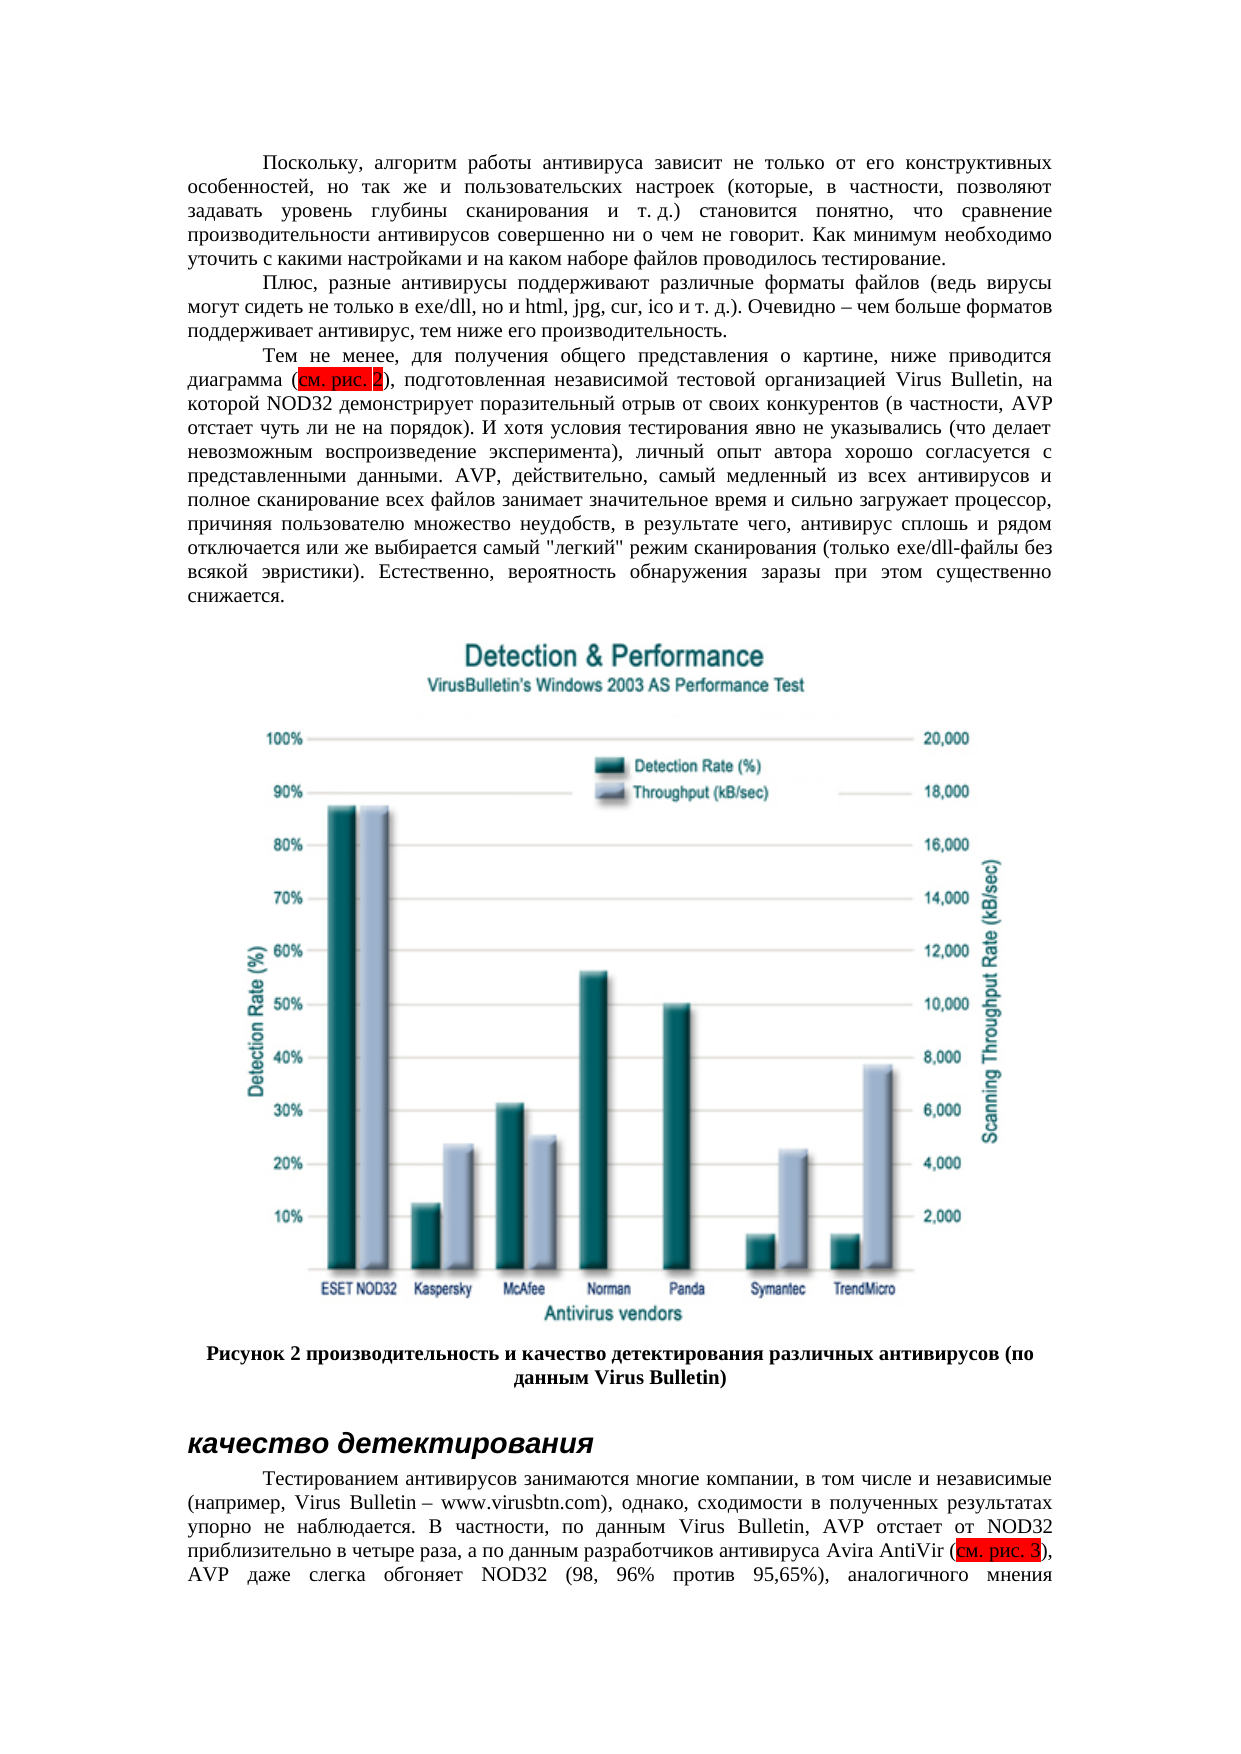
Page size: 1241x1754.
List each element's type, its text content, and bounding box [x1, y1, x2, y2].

text Рисунок 2 производительность и качество детектирования различных антивирусов (по данным Virus Bulletin) [187, 1341, 1053, 1389]
picture [229, 631, 1011, 1328]
text Плюс, разные антивирусы поддерживают различные форматы файлов (ведь вирусы могут сидеть не только в exe/dll, но и html, jpg, cur, ico и т. д.). Очевидно – чем больше форматов поддерживает антивирус, тем ниже его производительность. [187, 270, 1053, 342]
text Поскольку, алгоритм работы антивируса зависит не только от его конструктивных особенностей, но так же и пользовательских настроек (которые, в частности, позволяют задавать уровень глубины сканирования и т. д.) становится понятно, что сравнение производительности антивирусов совершенно ни о чем не говорит. Как минимум необходимо уточить с какими настройками и на каком наборе файлов проводилось тестирование. [187, 150, 1053, 270]
text Тем не менее, для получения общего представления о картине, ниже приводится диаграмма (см. рис. 2), подготовленная независимой тестовой организацией Virus Bulletin, на которой NOD32 демонстрирует поразительный отрыв от своих конкурентов (в частности, AVP отстает чуть ли не на порядок). И хотя условия тестирования явно не указывались (что делает невозможным воспроизведение эксперимента), личный опыт автора хорошо согласуется с представленными данными. AVP, действительно, самый медленный из всех антивирусов и полное сканирование всех файлов занимает значительное время и сильно загружает процессор, причиняя пользователю множество неудобств, в результате чего, антивирус сплошь и рядом отключается или же выбирается самый "легкий" режим сканирования (только exe/dll-файлы без всякой эвристики). Естественно, вероятность обнаружения заразы при этом существенно снижается. [187, 342, 1053, 607]
text Тестированием антивирусов занимаются многие компании, в том числе и независимые (например, Virus Bulletin – www.virusbtn.com), однако, сходимости в полученных результатах упорно не наблюдается. В частности, по данным Virus Bulletin, AVP отстает от NOD32 приблизительно в четыре раза, а по данным разработчиков антивируса Avira AntiVir (см. рис. 3), AVP даже слегка обгоняет NOD32 (98, 96% против 95,65%), аналогичного мнения [187, 1466, 1053, 1586]
subtitle качество детектирования [187, 1426, 1053, 1460]
